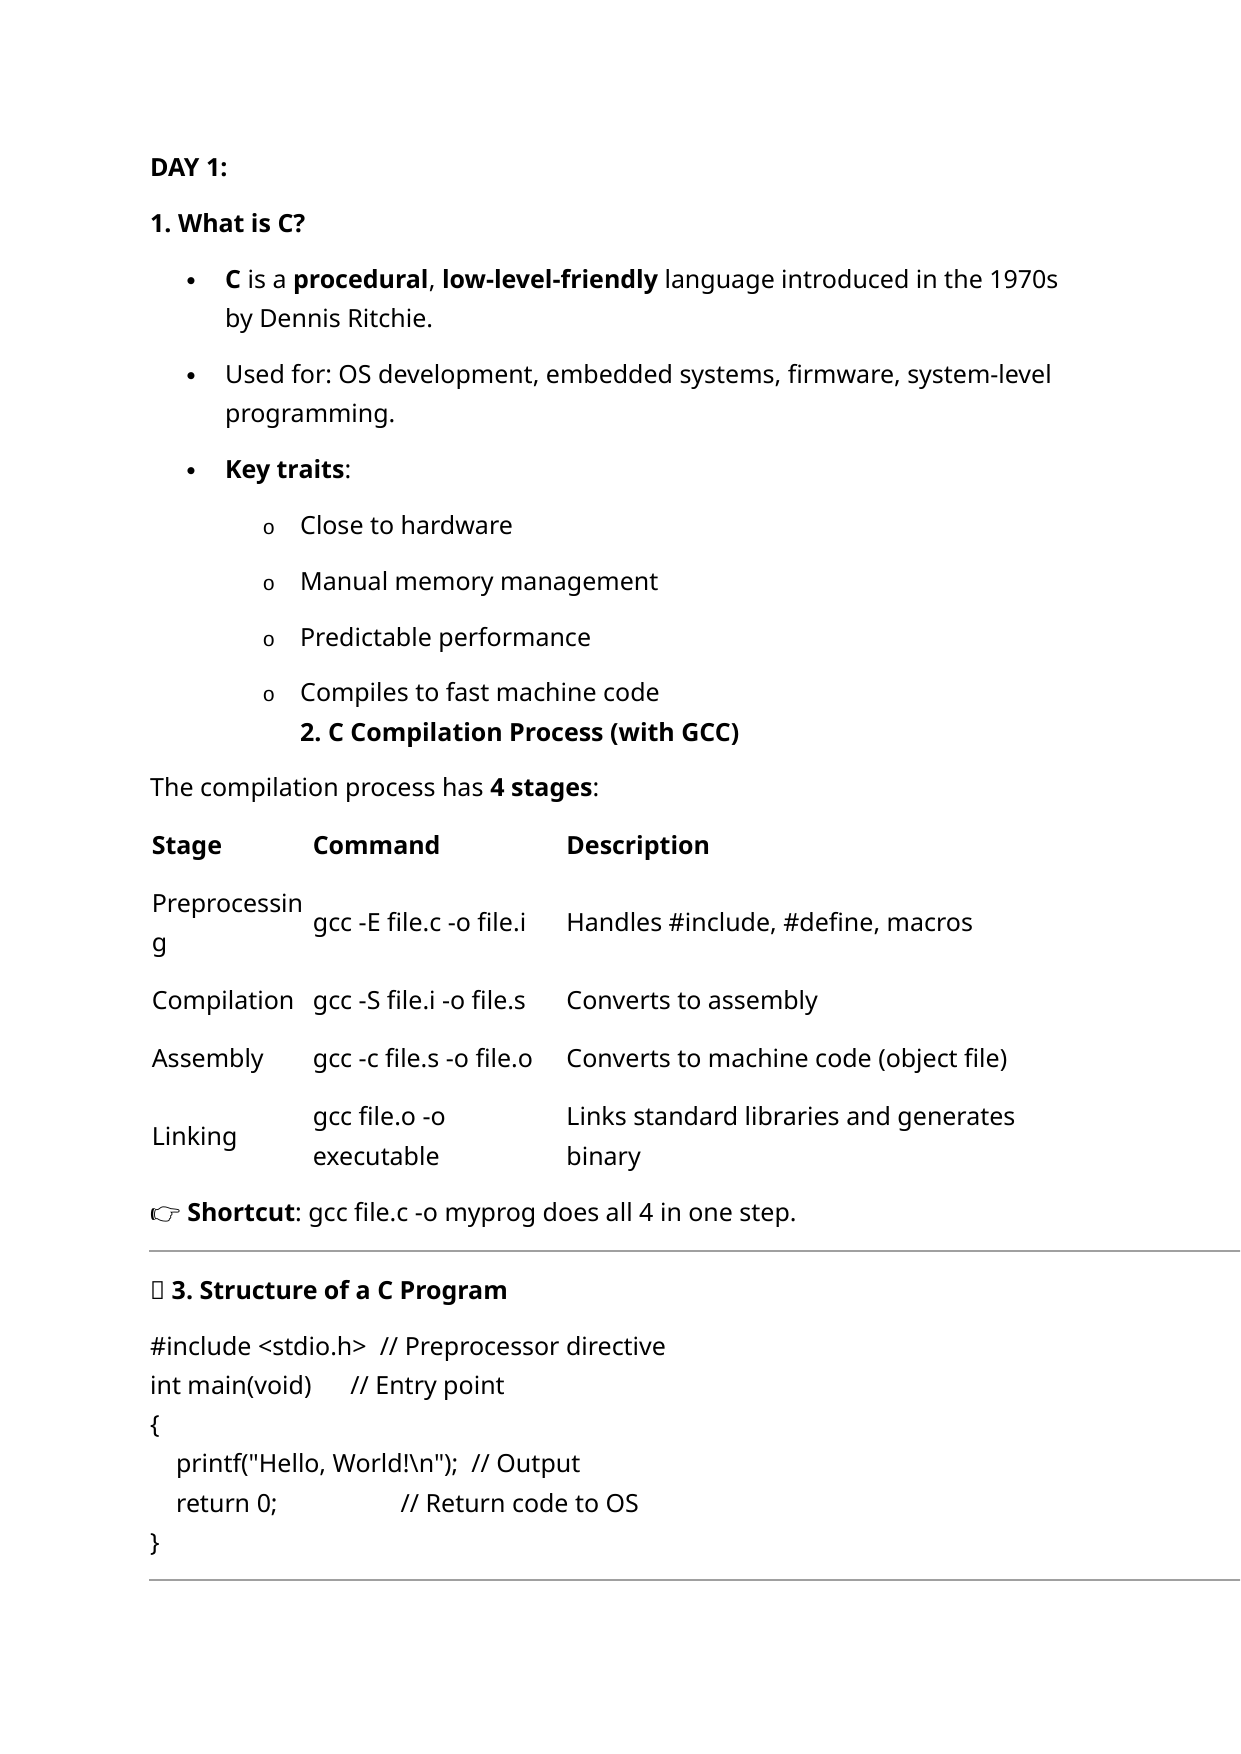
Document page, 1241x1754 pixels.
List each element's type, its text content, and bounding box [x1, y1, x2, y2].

list Close to hardware [262, 507, 1090, 542]
text 👉 Shortcut: gcc file.c -o myprog does all 4 in one step. [150, 1195, 1090, 1229]
list Predictable performance [262, 619, 1090, 653]
text #include <stdio.h> // Preprocessor directive int main(void) // Entry point { printf("Hello, World!\n"); // Output return 0; // Return code to OS } [150, 1328, 1090, 1558]
table_cell Converts to machine code (object file) [565, 1039, 1052, 1097]
table_header Command [311, 826, 565, 884]
table_header Stage [150, 826, 311, 884]
table_cell Linking [150, 1098, 311, 1195]
text The compilation process has 4 stages: [150, 770, 1090, 804]
table_cell Compilation [150, 981, 311, 1039]
text 1. What is C? [150, 206, 1090, 240]
table_cell gcc -c file.s -o file.o [311, 1039, 565, 1097]
list C is a procedural, low-level-friendly language introduced in the 1970s by Dennis Ritchie. [187, 262, 1090, 335]
table_cell Assembly [150, 1039, 311, 1097]
list Key traits: [187, 452, 1090, 486]
text DAY 1: [150, 150, 1090, 184]
list Manual memory management [262, 563, 1090, 597]
table_cell Handles #include, #define, macros [565, 884, 1052, 981]
table_cell Preprocessing [150, 884, 311, 981]
list Compiles to fast machine code 2. C Compilation Process (with GCC) [262, 675, 1090, 748]
table_cell gcc file.o -o executable [311, 1098, 565, 1195]
table_cell gcc -S file.i -o file.s [311, 981, 565, 1039]
table_header Description [565, 826, 1052, 884]
text 🔹 3. Structure of a C Program [150, 1273, 1090, 1307]
table_cell Converts to assembly [565, 981, 1052, 1039]
table_cell Links standard libraries and generates binary [565, 1098, 1052, 1195]
list Used for: OS development, embedded systems, firmware, system-level programming. [187, 357, 1090, 430]
table_cell gcc -E file.c -o file.i [311, 884, 565, 981]
